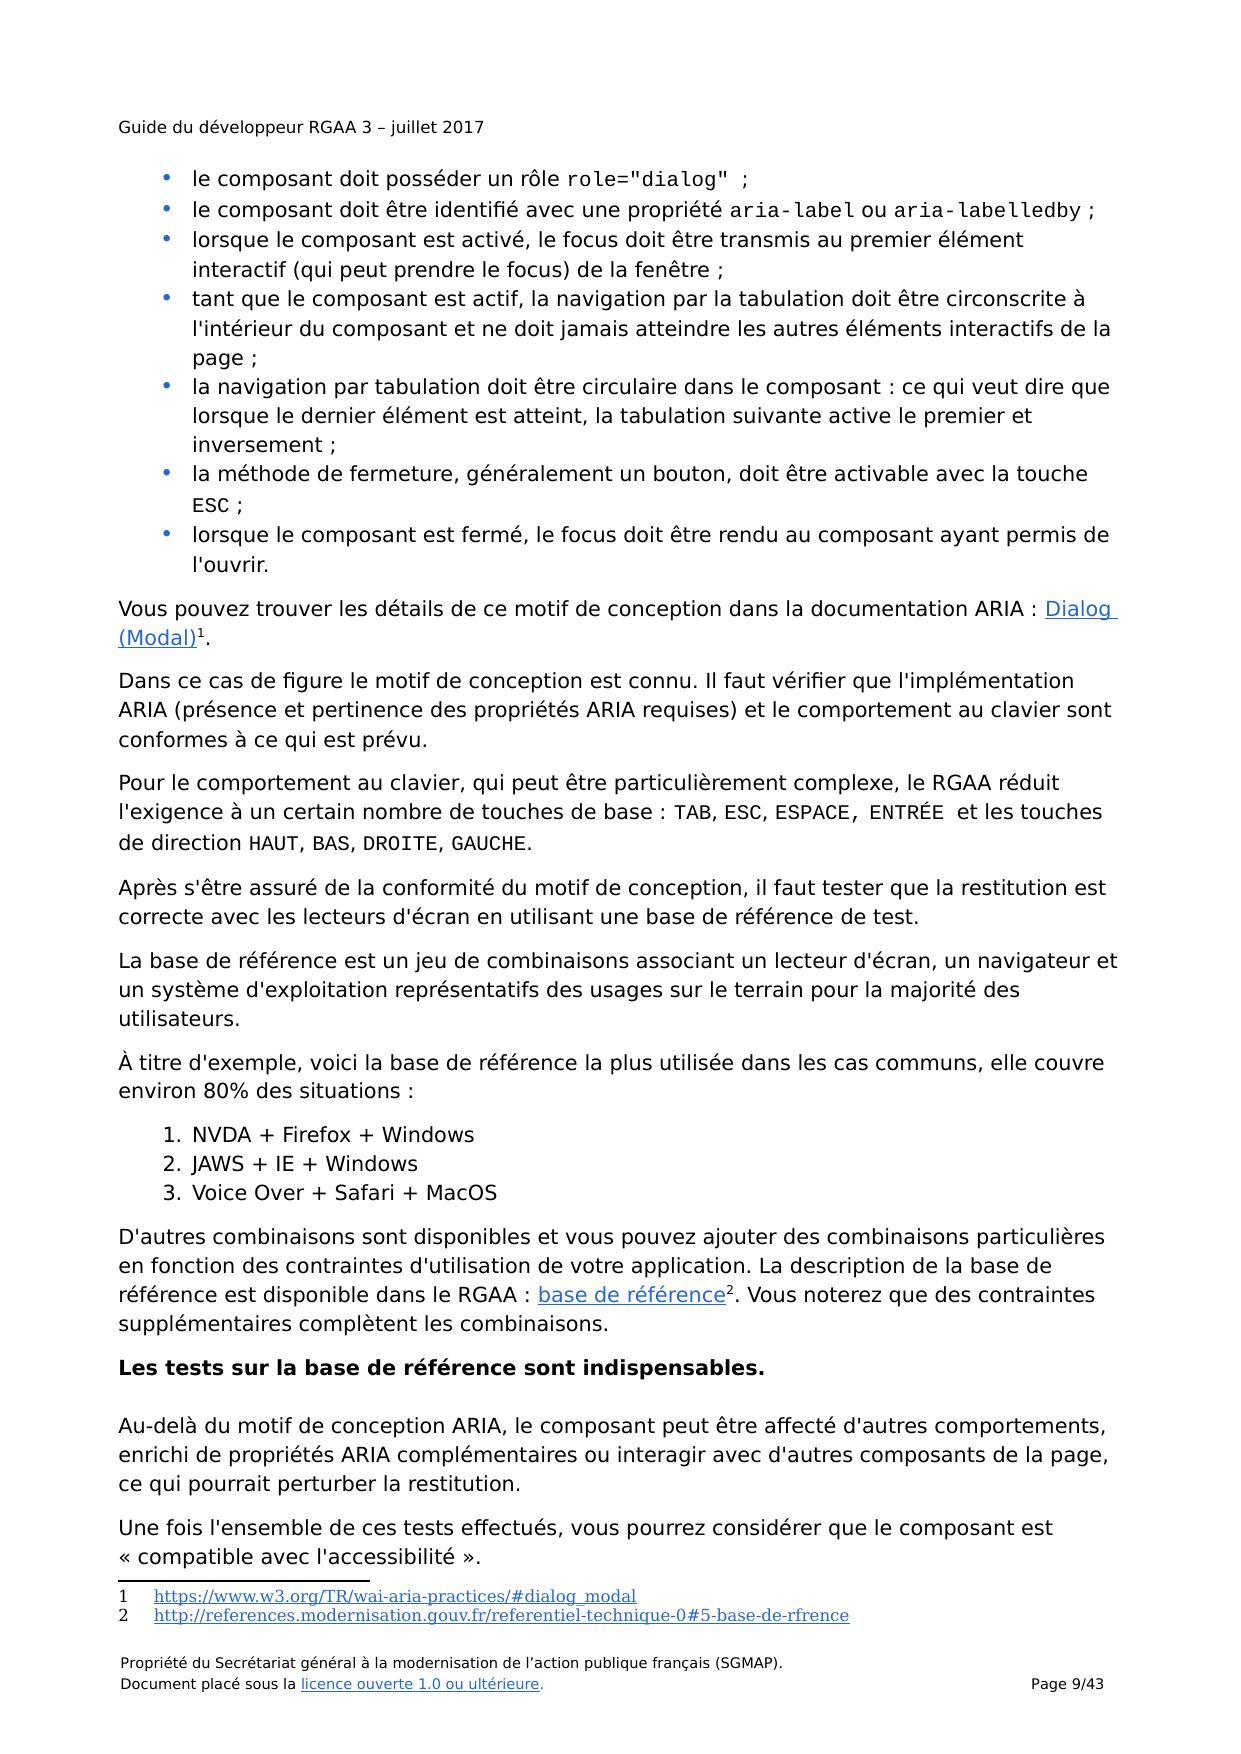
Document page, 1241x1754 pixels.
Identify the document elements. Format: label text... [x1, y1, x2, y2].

list Voice Over + Safari + MacOS [162, 1181, 1122, 1206]
list la navigation par tabulation doit être circulaire dans le composant : ce qui veut dire que lorsque le dernier élément est atteint, la tabulation suivante active le premier et inversement ; [162, 375, 1122, 458]
text Une fois l'ensemble de ces tests effectués, vous pourrez considérer que le composant est « compatible avec l'accessibilité ». [118, 1516, 1122, 1569]
text À titre d'exemple, voici la base de référence la plus utilisée dans les cas communs, elle couvre environ 80% des situations : [118, 1051, 1122, 1104]
list la méthode de fermeture, généralement un bouton, doit être activable avec la touche ESC ; [162, 462, 1122, 518]
text Pour le comportement au clavier, qui peut être particulièrement complexe, le RGAA réduit l'exigence à un certain nombre de touches de base : TAB, ESC, ESPACE, ENTRÉE et les touches de direction HAUT, BAS, DROITE, GAUCHE. [118, 771, 1122, 856]
text http://references.modernisation.gouv.fr/referentiel-technique-0#5-base-de-rfrence [118, 1606, 1122, 1626]
list lorsque le composant est activé, le focus doit être transmis au premier élément interactif (qui peut prendre le focus) de la fenêtre ; [162, 228, 1122, 282]
list le composant doit être identifié avec une propriété aria-label ou aria-labelledby ; [162, 198, 1122, 223]
text D'autres combinaisons sont disponibles et vous pouvez ajouter des combinaisons particulières en fonction des contraintes d'utilisation de votre application. La description de la base de référence est disponible dans le RGAA : base de référence. Vous noterez que des contraintes supplémentaires complètent les combinaisons. [118, 1225, 1122, 1336]
text Les tests sur la base de référence sont indispensables. Au-delà du motif de conception ARIA, le composant peut être affecté d'autres comportements, enrichi de propriétés ARIA complémentaires ou interagir avec d'autres composants de la page, ce qui pourrait perturber la restitution. [118, 1356, 1122, 1496]
list NVDA + Firefox + Windows [162, 1123, 1122, 1147]
list JAWS + IE + Windows [162, 1152, 1122, 1177]
text La base de référence est un jeu de combinaisons associant un lecteur d'écran, un navigateur et un système d'exploitation représentatifs des usages sur le terrain pour la majorité des utilisateurs. [118, 949, 1122, 1031]
text Dans ce cas de figure le motif de conception est connu. Il faut vérifier que l'implémentation ARIA (présence et pertinence des propriétés ARIA requises) et le comportement au clavier sont conformes à ce qui est prévu. [118, 669, 1122, 752]
list le composant doit posséder un rôle role="dialog" ; [162, 167, 1122, 193]
text Après s'être assuré de la conformité du motif de conception, il faut tester que la restitution est correcte avec les lecteurs d'écran en utilisant une base de référence de test. [118, 876, 1122, 929]
list lorsque le composant est fermé, le focus doit être rendu au composant ayant permis de l'ouvrir. [162, 523, 1122, 577]
text Vous pouvez trouver les détails de ce motif de conception dans la documentation ARIA : Dialog (Modal). [118, 597, 1122, 650]
list tant que le composant est actif, la navigation par la tabulation doit être circonscrite à l'intérieur du composant et ne doit jamais atteindre les autres éléments interactifs de la page ; [162, 287, 1122, 370]
text https://www.w3.org/TR/wai-aria-practices/#dialog_modal [118, 1587, 1122, 1606]
